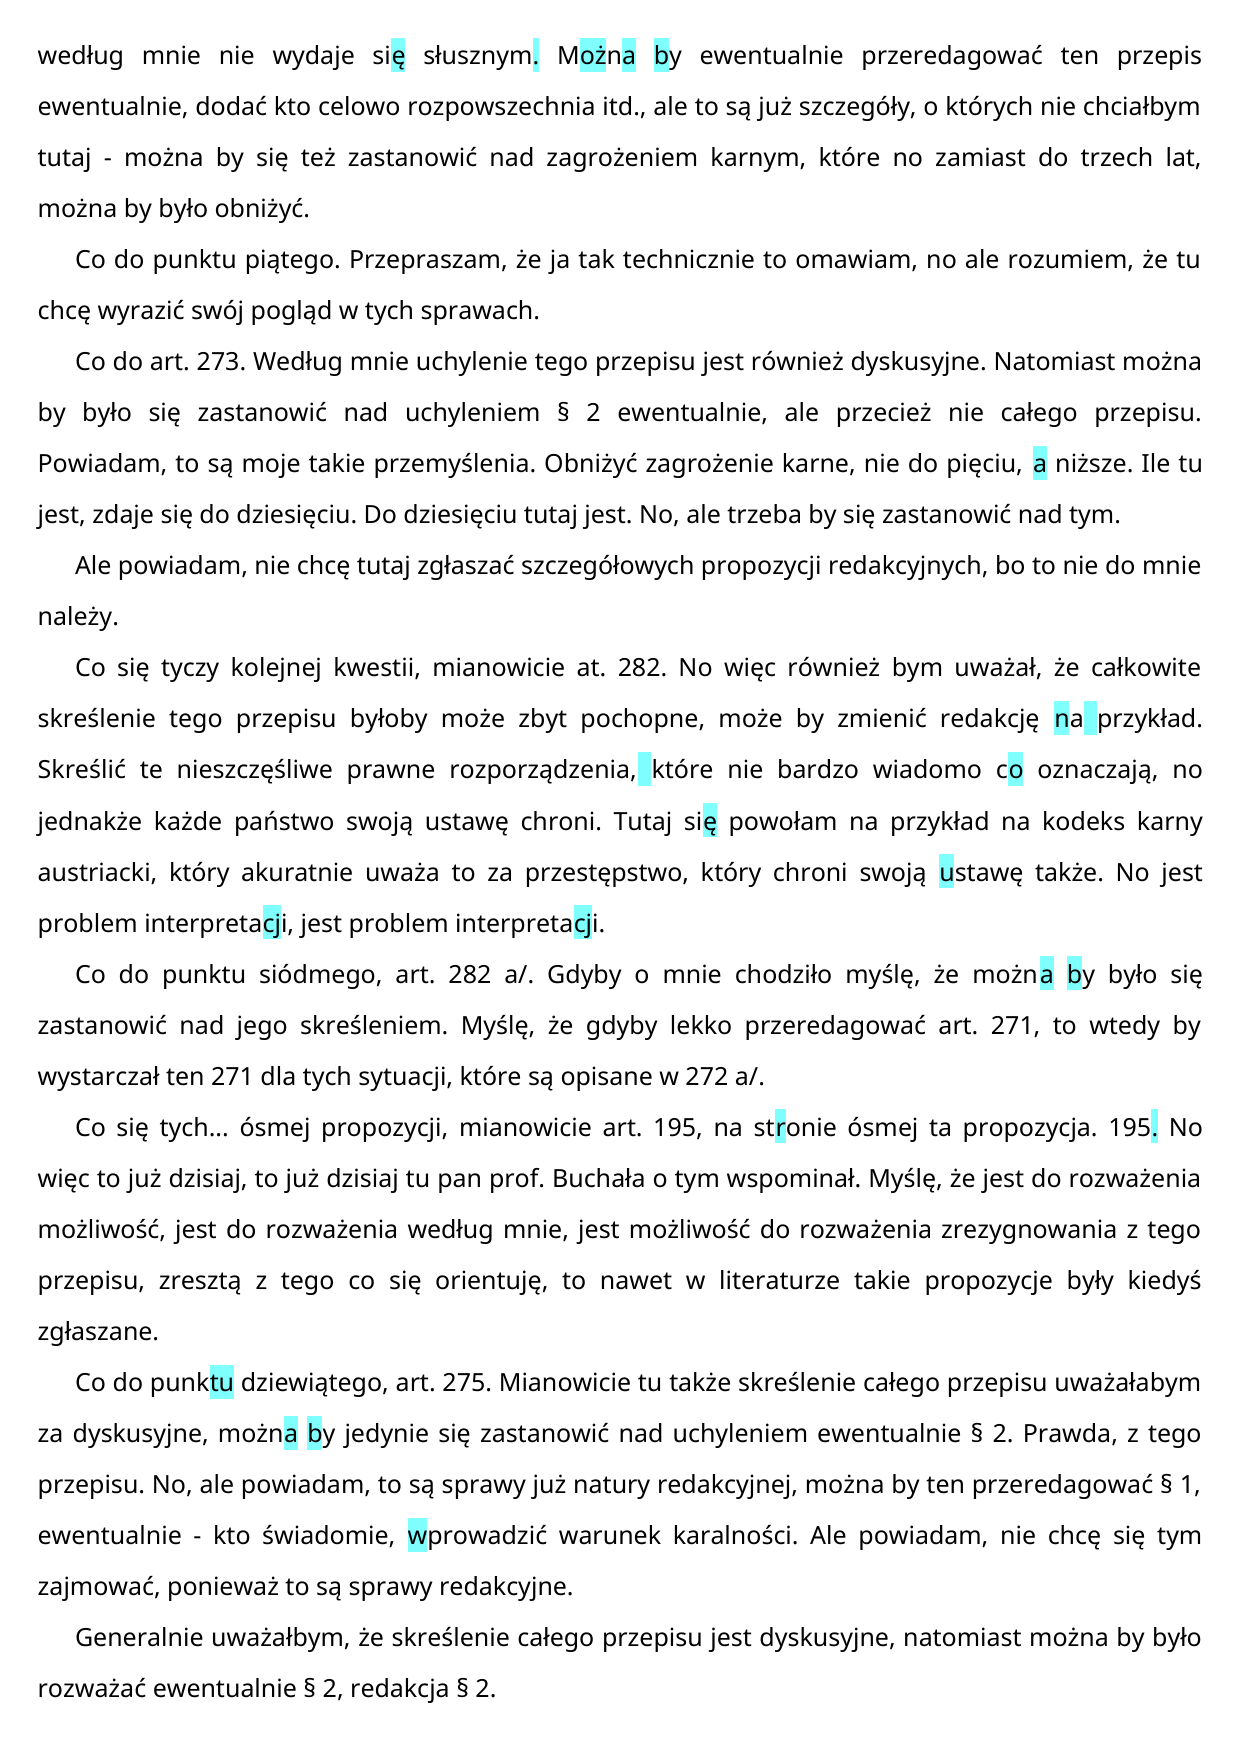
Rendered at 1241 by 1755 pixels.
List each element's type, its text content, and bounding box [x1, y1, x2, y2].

text Co się tyczy kolejnej kwestii, mianowicie at. 282. No więc również bym uważał, że całkowite skreślenie tego przepisu byłoby może zbyt pochopne, może by zmienić redakcję na przykład. Skreślić te nieszczęśliwe prawne rozporządzenia, które nie bardzo wiadomo co oznaczają, no jednakże każde państwo swoją ustawę chroni. Tutaj się powołam na przykład na kodeks karny austriacki, który akuratnie uważa to za przestępstwo, który chroni swoją ustawę także. No jest problem interpretacji, jest problem interpretacji. [37, 650, 1203, 939]
text według mnie nie wydaje się słusznym. Można by ewentualnie przeredagować ten przepis ewentualnie, dodać kto celowo rozpowszechnia itd., ale to są już szczegóły, o których nie chciałbym tutaj - można by się też zastanowić nad zagrożeniem karnym, które no zamiast do trzech lat, można by było obniżyć. [37, 37, 1203, 225]
text Generalnie uważałbym, że skreślenie całego przepisu jest dyskusyjne, natomiast można by było rozważać ewentualnie § 2, redakcja § 2. [37, 1620, 1203, 1705]
text Co do punktu siódmego, art. 282 a/. Gdyby o mnie chodziło myślę, że można by było się zastanowić nad jego skreśleniem. Myślę, że gdyby lekko przeredagować art. 271, to wtedy by wystarczał ten 271 dla tych sytuacji, które są opisane w 272 a/. [37, 956, 1203, 1092]
text Co się tych... ósmej propozycji, mianowicie art. 195, na stronie ósmej ta propozycja. 195. No więc to już dzisiaj, to już dzisiaj tu pan prof. Buchała o tym wspominał. Myślę, że jest do rozważenia możliwość, jest do rozważenia według mnie, jest możliwość do rozważenia zrezygnowania z tego przepisu, zresztą z tego co się orientuję, to nawet w literaturze takie propozycje były kiedyś zgłaszane. [37, 1109, 1203, 1348]
text Co do punktu piątego. Przepraszam, że ja tak technicznie to omawiam, no ale rozumiem, że tu chcę wyrazić swój pogląd w tych sprawach. [37, 242, 1203, 327]
text Co do art. 273. Według mnie uchylenie tego przepisu jest również dyskusyjne. Natomiast można by było się zastanowić nad uchyleniem § 2 ewentualnie, ale przecież nie całego przepisu. Powiadam, to są moje takie przemyślenia. Obniżyć zagrożenie karne, nie do pięciu, a niższe. Ile tu jest, zdaje się do dziesięciu. Do dziesięciu tutaj jest. No, ale trzeba by się zastanowić nad tym. [37, 344, 1203, 531]
text Ale powiadam, nie chcę tutaj zgłaszać szczegółowych propozycji redakcyjnych, bo to nie do mnie należy. [37, 548, 1203, 633]
text Co do punktu dziewiątego, art. 275. Mianowicie tu także skreślenie całego przepisu uważałabym za dyskusyjne, można by jedynie się zastanowić nad uchyleniem ewentualnie § 2. Prawda, z tego przepisu. No, ale powiadam, to są sprawy już natury redakcyjnej, można by ten przeredagować § 1, ewentualnie - kto świadomie, wprowadzić warunek karalności. Ale powiadam, nie chcę się tym zajmować, ponieważ to są sprawy redakcyjne. [37, 1364, 1203, 1603]
